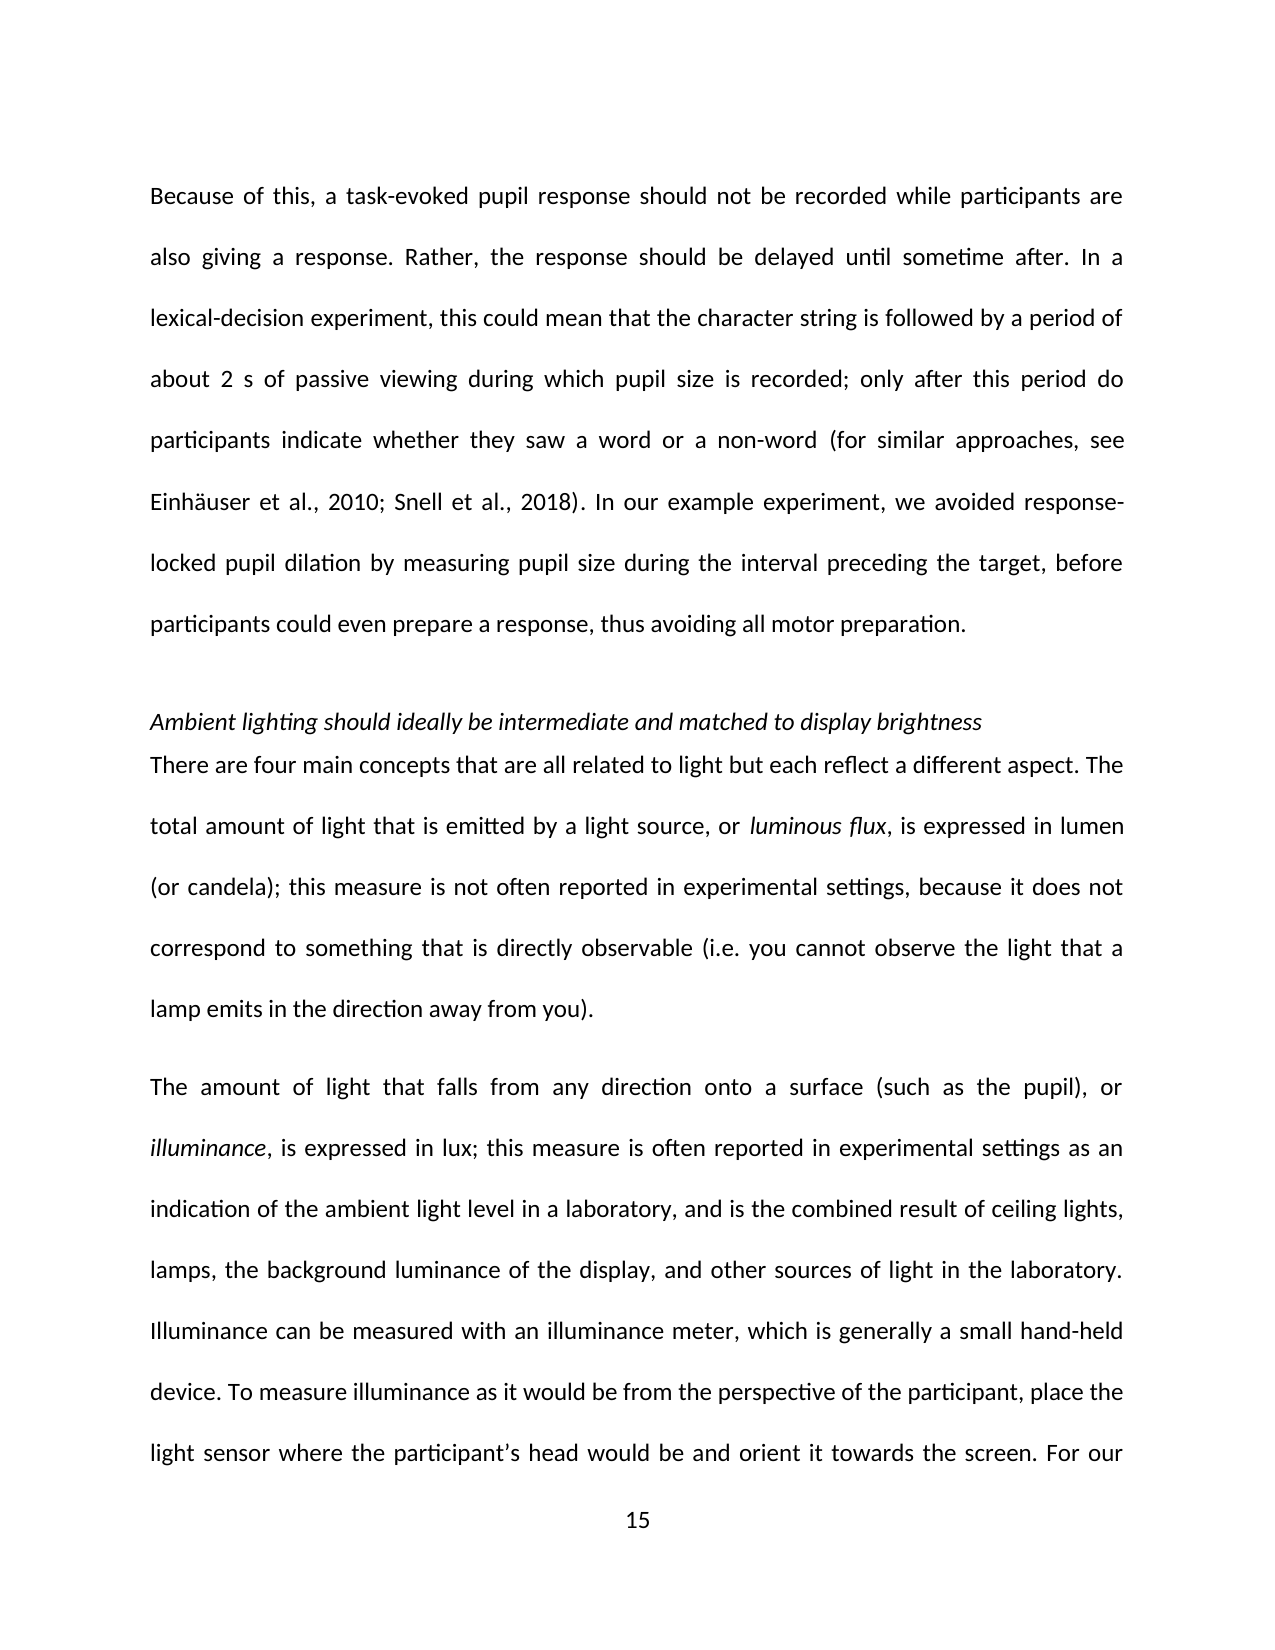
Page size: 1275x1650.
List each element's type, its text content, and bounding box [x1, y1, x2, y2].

text Because of this, a task-evoked pupil response should not be recorded while participants are also giving a response. Rather, the response should be delayed until sometime after. In a lexical-decision experiment, this could mean that the character string is followed by a period of about 2 s of passive viewing during which pupil size is recorded; only after this period do participants indicate whether they saw a word or a non-word (for similar approaches, see Einhäuser et al., 2010; Snell et al., 2018). In our example experiment, we avoided response-locked pupil dilation by measuring pupil size during the interval preceding the target, before participants could even prepare a response, thus avoiding all motor preparation. [150, 181, 1125, 638]
text The amount of light that falls from any direction onto a surface (such as the pupil), or illuminance, is expressed in lux; this measure is often reported in experimental settings as an indication of the ambient light level in a laboratory, and is the combined result of ceiling lights, lamps, the background luminance of the display, and other sources of light in the laboratory. Illuminance can be measured with an illuminance meter, which is generally a small hand-held device. To measure illuminance as it would be from the perspective of the participant, place the light sensor where the participant’s head would be and orient it towards the screen. For our [150, 1071, 1125, 1468]
subtitle Ambient lighting should ideally be intermediate and matched to display brightness [150, 706, 1125, 737]
text There are four main concepts that are all related to light but each reflect a different aspect. The total amount of light that is emitted by a light source, or luminous flux, is expressed in lumen (or candela); this measure is not often reported in experimental settings, because it does not correspond to something that is directly observable (i.e. you cannot observe the light that a lamp emits in the direction away from you). [150, 749, 1125, 1024]
